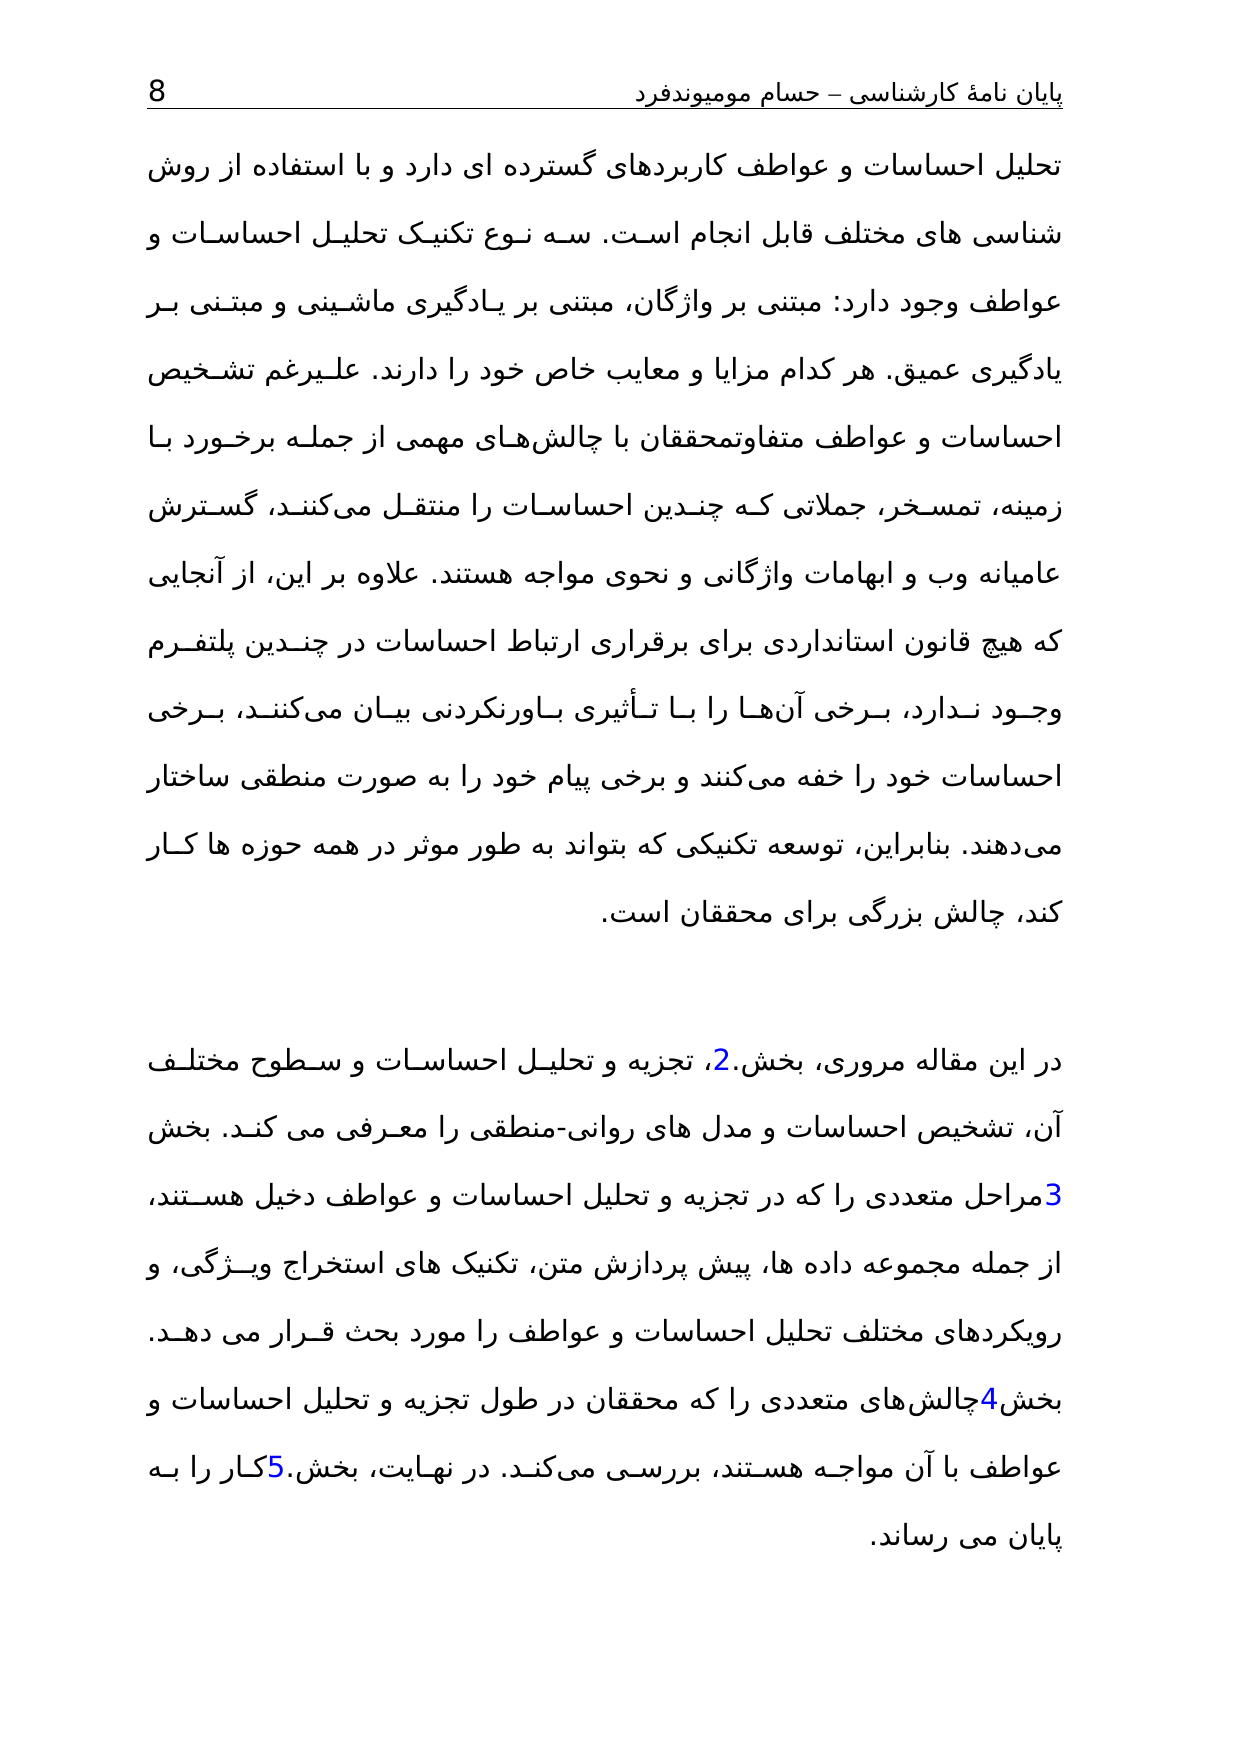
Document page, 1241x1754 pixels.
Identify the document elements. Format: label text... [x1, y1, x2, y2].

text تحلیل احساسات و عواطف کاربردهای گسترده ای دارد و با استفاده از روش شناسی های مختلف قابل انجام است. سه نوع تکنیک تحلیل احساسات و عواطف وجود دارد: مبتنی بر واژگان، مبتنی بر یادگیری ماشینی و مبتنی بر یادگیری عمیق. هر کدام مزایا و معایب خاص خود را دارند. علیرغم تشخیص احساسات و عواطف متفاوتمحققان با چالش‌های مهمی از جمله برخورد با زمینه، تمسخر، جملاتی که چندین احساسات را منتقل می‌کنند، گسترش عامیانه وب و ابهامات واژگانی و نحوی مواجه هستند. علاوه بر این، از آنجایی که هیچ قانون استانداردی برای برقراری ارتباط احساسات در چندین پلتفرم وجود ندارد، برخی آن‌ها را با تأثیری باورنکردنی بیان می‌کنند، برخی احساسات خود را خفه می‌کنند و برخی پیام خود را به صورت منطقی ساختار می‌دهند. بنابراین، توسعه تکنیکی که بتواند به طور موثر در همه حوزه ها کار کند، چالش بزرگی برای محققان است. [147, 148, 1063, 929]
text در این مقاله مروری، بخش.2، تجزیه و تحلیل احساسات و سطوح مختلف آن، تشخیص احساسات و مدل های روانی-منطقی را معرفی می کند. بخش3مراحل متعددی را که در تجزیه و تحلیل احساسات و عواطف دخیل هستند، از جمله مجموعه داده ها، پیش پردازش متن، تکنیک های استخراج ویژگی، و رویکردهای مختلف تحلیل احساسات و عواطف را مورد بحث قرار می دهد. بخش4چالش‌های متعددی را که محققان در طول تجزیه و تحلیل احساسات و عواطف با آن مواجه هستند، بررسی می‌کند. در نهایت، بخش.5کار را به پایان می رساند. [147, 1043, 1063, 1552]
